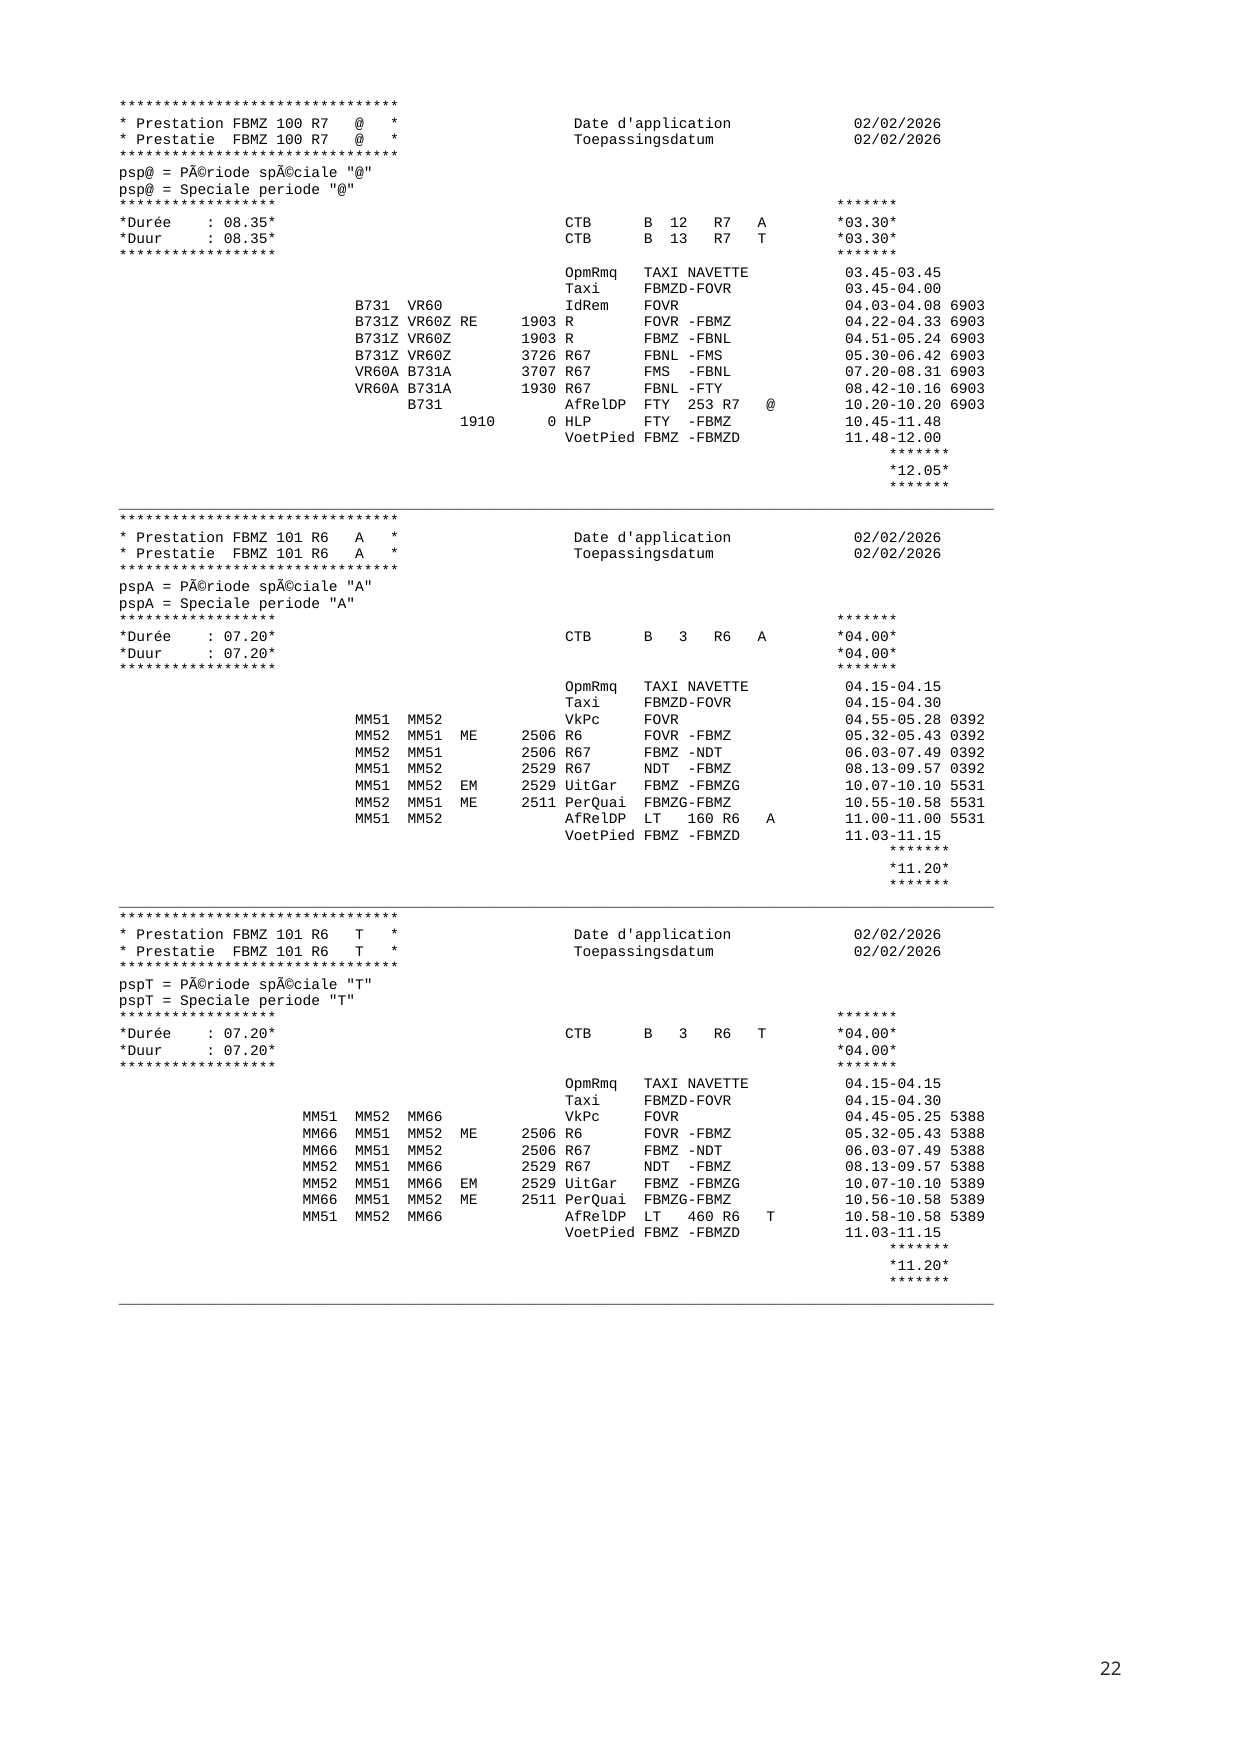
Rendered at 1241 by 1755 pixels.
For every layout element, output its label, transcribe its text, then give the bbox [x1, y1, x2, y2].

text ******************************** * Prestation FBMZ 100 R7 @ * Date d'application 02/02/2026 * Prestatie FBMZ 100 R7 @ * Toepassingsdatum 02/02/2026 ******************************** psp@ = PÃ©riode spÃ©ciale "@" psp@ = Speciale periode "@" ****************** ******* *Durée : 08.35* CTB B 12 R7 A *03.30* *Duur : 08.35* CTB B 13 R7 T *03.30* ****************** ******* OpmRmq TAXI NAVETTE 03.45-03.45 Taxi FBMZD-FOVR 03.45-04.00 B731 VR60 IdRem FOVR 04.03-04.08 6903 B731Z VR60Z RE 1903 R FOVR -FBMZ 04.22-04.33 6903 B731Z VR60Z 1903 R FBMZ -FBNL 04.51-05.24 6903 B731Z VR60Z 3726 R67 FBNL -FMS 05.30-06.42 6903 VR60A B731A 3707 R67 FMS -FBNL 07.20-08.31 6903 VR60A B731A 1930 R67 FBNL -FTY 08.42-10.16 6903 B731 AfRelDP FTY 253 R7 @ 10.20-10.20 6903 1910 0 HLP FTY -FBMZ 10.45-11.48 VoetPied FBMZ -FBMZD 11.48-12.00 ******* *12.05* ******* ____________________________________________________________________________________________________ [119, 99, 1122, 513]
text ******************************** * Prestation FBMZ 101 R6 T * Date d'application 02/02/2026 * Prestatie FBMZ 101 R6 T * Toepassingsdatum 02/02/2026 ******************************** pspT = PÃ©riode spÃ©ciale "T" pspT = Speciale periode "T" ****************** ******* *Durée : 07.20* CTB B 3 R6 T *04.00* *Duur : 07.20* *04.00* ****************** ******* OpmRmq TAXI NAVETTE 04.15-04.15 Taxi FBMZD-FOVR 04.15-04.30 MM51 MM52 MM66 VkPc FOVR 04.45-05.25 5388 MM66 MM51 MM52 ME 2506 R6 FOVR -FBMZ 05.32-05.43 5388 MM66 MM51 MM52 2506 R67 FBMZ -NDT 06.03-07.49 5388 MM52 MM51 MM66 2529 R67 NDT -FBMZ 08.13-09.57 5388 MM52 MM51 MM66 EM 2529 UitGar FBMZ -FBMZG 10.07-10.10 5389 MM66 MM51 MM52 ME 2511 PerQuai FBMZG-FBMZ 10.56-10.58 5389 MM51 MM52 MM66 AfRelDP LT 460 R6 T 10.58-10.58 5389 VoetPied FBMZ -FBMZD 11.03-11.15 ******* *11.20* ******* ____________________________________________________________________________________________________ [119, 911, 1122, 1308]
text ******************************** * Prestation FBMZ 101 R6 A * Date d'application 02/02/2026 * Prestatie FBMZ 101 R6 A * Toepassingsdatum 02/02/2026 ******************************** pspA = PÃ©riode spÃ©ciale "A" pspA = Speciale periode "A" ****************** ******* *Durée : 07.20* CTB B 3 R6 A *04.00* *Duur : 07.20* *04.00* ****************** ******* OpmRmq TAXI NAVETTE 04.15-04.15 Taxi FBMZD-FOVR 04.15-04.30 MM51 MM52 VkPc FOVR 04.55-05.28 0392 MM52 MM51 ME 2506 R6 FOVR -FBMZ 05.32-05.43 0392 MM52 MM51 2506 R67 FBMZ -NDT 06.03-07.49 0392 MM51 MM52 2529 R67 NDT -FBMZ 08.13-09.57 0392 MM51 MM52 EM 2529 UitGar FBMZ -FBMZG 10.07-10.10 5531 MM52 MM51 ME 2511 PerQuai FBMZG-FBMZ 10.55-10.58 5531 MM51 MM52 AfRelDP LT 160 R6 A 11.00-11.00 5531 VoetPied FBMZ -FBMZD 11.03-11.15 ******* *11.20* ******* ____________________________________________________________________________________________________ [119, 513, 1122, 911]
